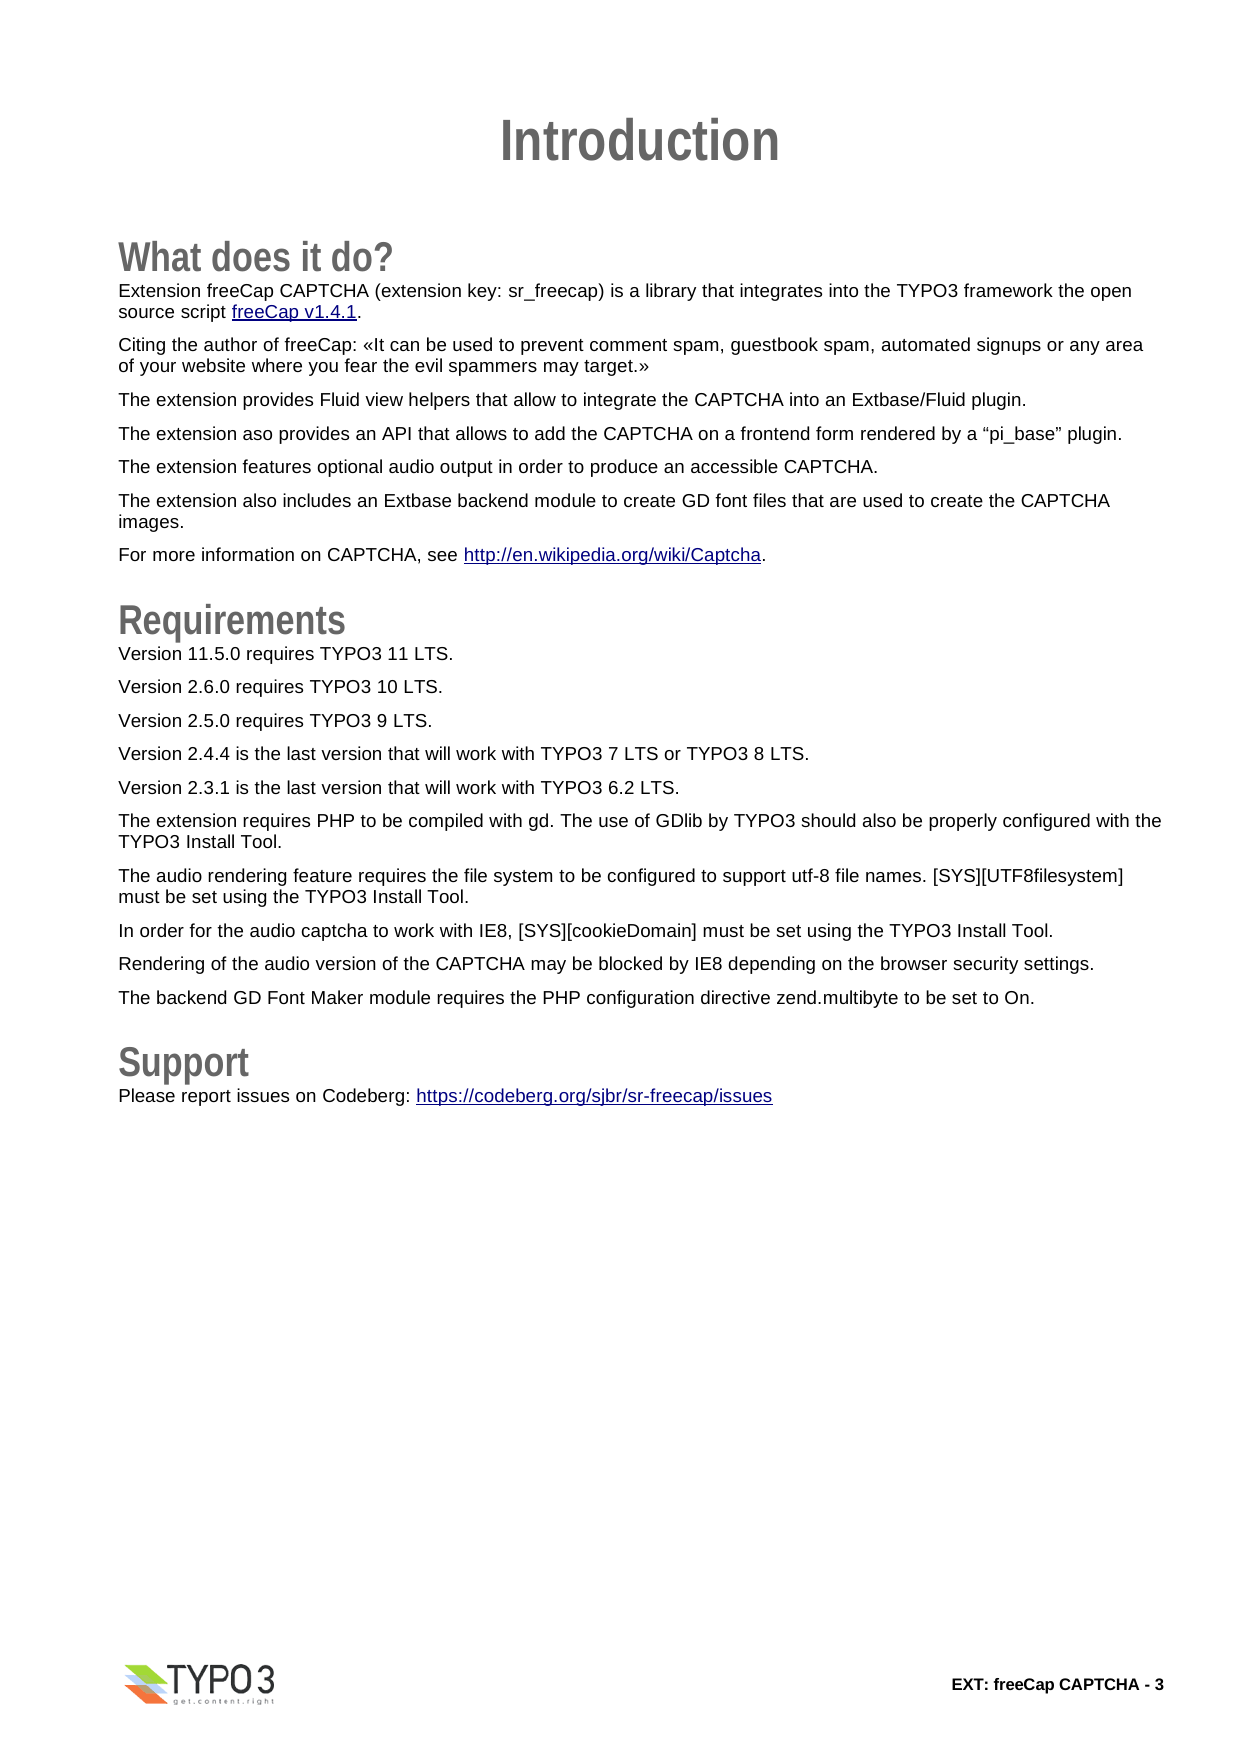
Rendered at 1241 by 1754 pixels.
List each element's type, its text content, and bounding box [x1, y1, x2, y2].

text The extension requires PHP to be compiled with gd. The use of GDlib by TYPO3 should also be properly configured with the TYPO3 Install Tool. [118, 811, 1163, 853]
text The extension features optional audio output in order to produce an accessible CAPTCHA. [118, 457, 1163, 478]
text The extension provides Fluid view helpers that allow to integrate the CAPTCHA into an Extbase/Fluid plugin. [118, 389, 1163, 411]
subtitle Requirements [118, 595, 1163, 643]
text Extension freeCap CAPTCHA (extension key: sr_freecap) is a library that integrates into the TYPO3 framework the open source script freeCap v1.4.1. [118, 280, 1163, 322]
text Please report issues on Codeberg: https://codeberg.org/sjbr/sr-freecap/issues [118, 1086, 1163, 1107]
text Version 11.5.0 requires TYPO3 11 LTS. [118, 643, 1163, 664]
text The extension also includes an Extbase backend module to create GD font files that are used to create the CAPTCHA images. [118, 490, 1163, 532]
text Rendering of the audio version of the CAPTCHA may be blocked by IE8 depending on the browser security settings. [118, 954, 1163, 975]
subtitle Support [118, 1038, 1163, 1086]
text The backend GD Font Maker module requires the PHP configuration directive zend.multibyte to be set to On. [118, 987, 1163, 1008]
text The audio rendering feature requires the file system to be configured to support utf-8 file names. [SYS][UTF8filesystem] must be set using the TYPO3 Install Tool. [118, 866, 1163, 908]
text Version 2.3.1 is the last version that will work with TYPO3 6.2 LTS. [118, 777, 1163, 798]
text For more information on CAPTCHA, see http://en.wikipedia.org/wiki/Captcha. [118, 545, 1163, 566]
subtitle What does it do? [118, 232, 1163, 280]
subtitle Introduction [118, 106, 1163, 173]
text In order for the audio captcha to work with IE8, [SYS][cookieDomain] must be set using the TYPO3 Install Tool. [118, 920, 1163, 941]
text Citing the author of freeCap: «It can be used to prevent comment spam, guestbook spam, automated signups or any area of your website where you fear the evil spammers may target.» [118, 335, 1163, 377]
text Version 2.5.0 requires TYPO3 9 LTS. [118, 710, 1163, 731]
picture [119, 1659, 280, 1710]
text Version 2.4.4 is the last version that will work with TYPO3 7 LTS or TYPO3 8 LTS. [118, 744, 1163, 765]
text The extension aso provides an API that allows to add the CAPTCHA on a frontend form rendered by a “pi_base” plugin. [118, 423, 1163, 444]
text Version 2.6.0 requires TYPO3 10 LTS. [118, 677, 1163, 698]
